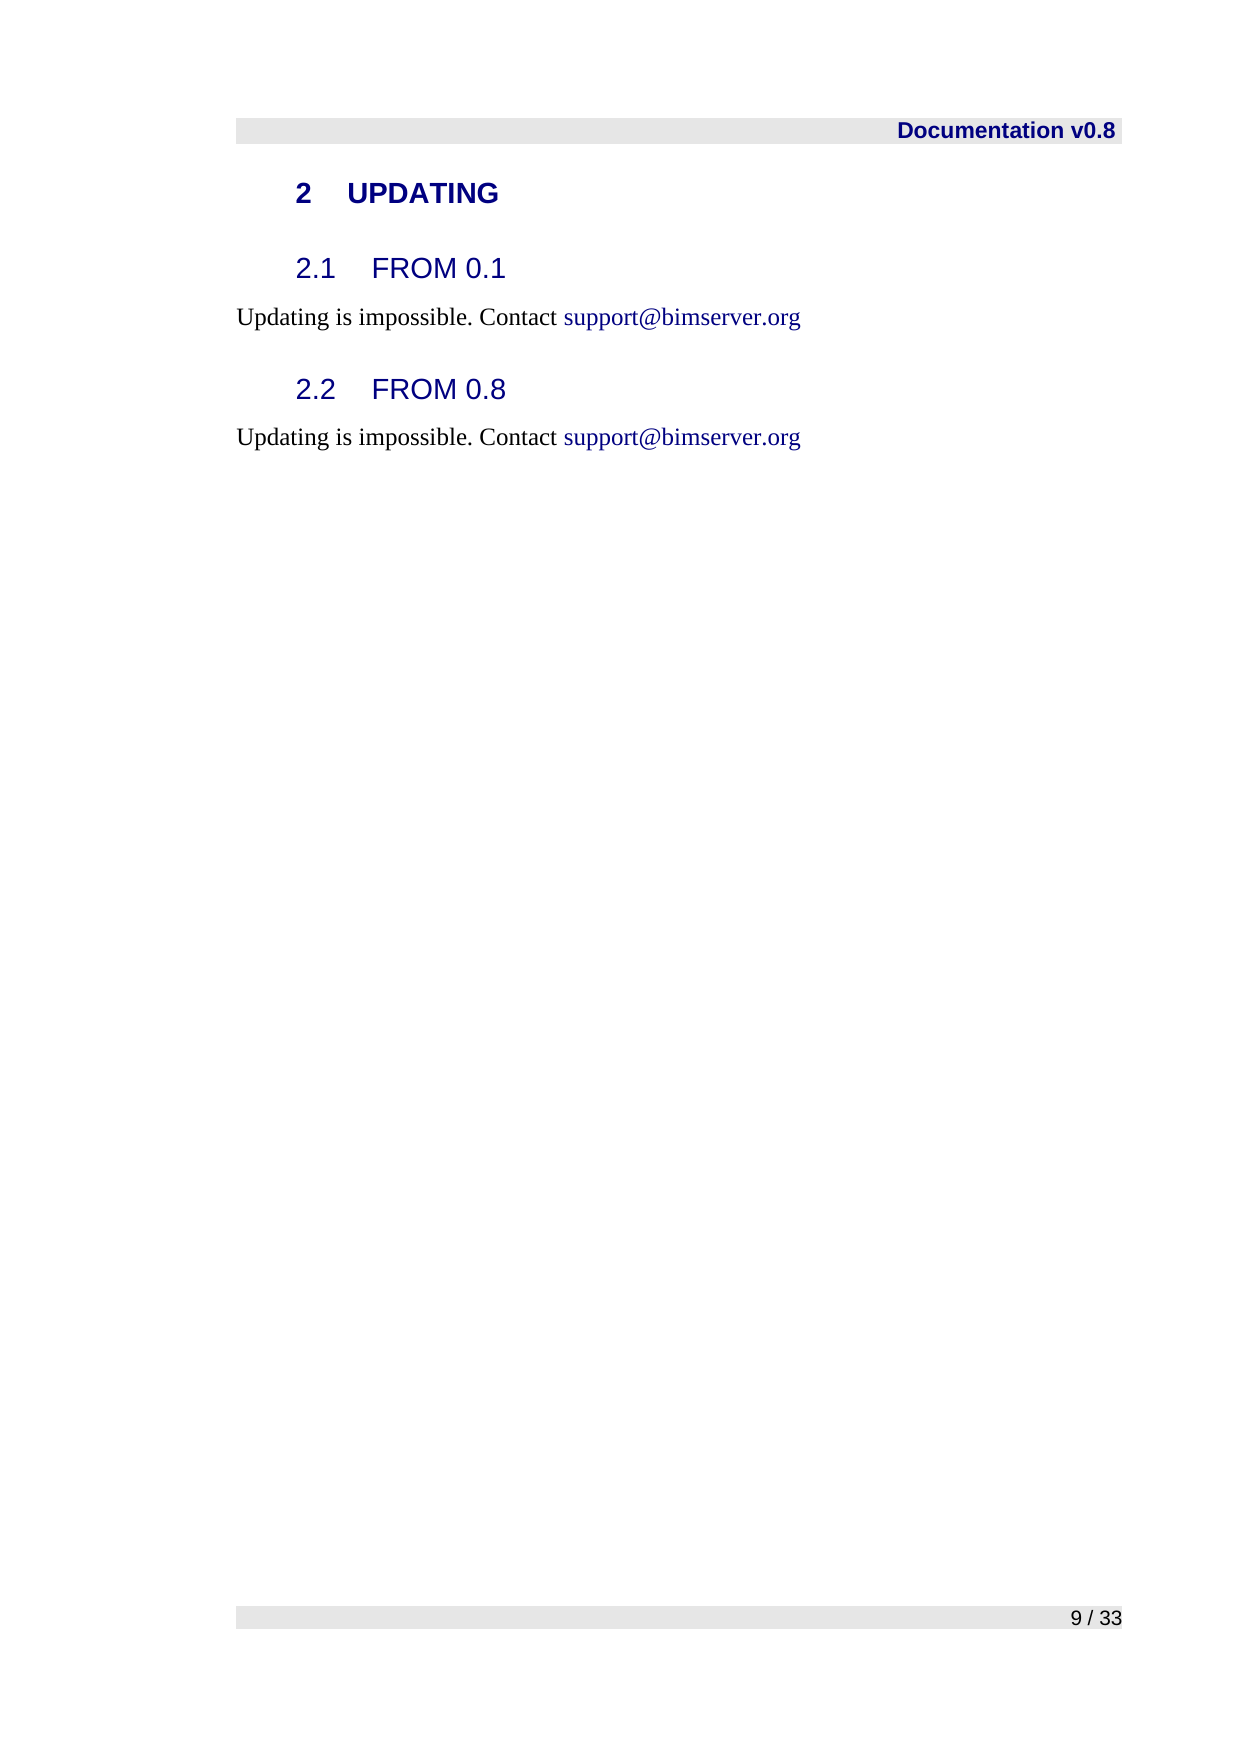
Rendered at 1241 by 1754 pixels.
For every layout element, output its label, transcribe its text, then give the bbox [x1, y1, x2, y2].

text Updating is impossible. Contact support@bimserver.org [236, 303, 1122, 330]
subtitle Updating [236, 177, 1122, 210]
subtitle From 0.1 [236, 252, 1122, 285]
subtitle from 0.8 [236, 373, 1122, 406]
text Updating is impossible. Contact support@bimserver.org [236, 423, 1122, 451]
